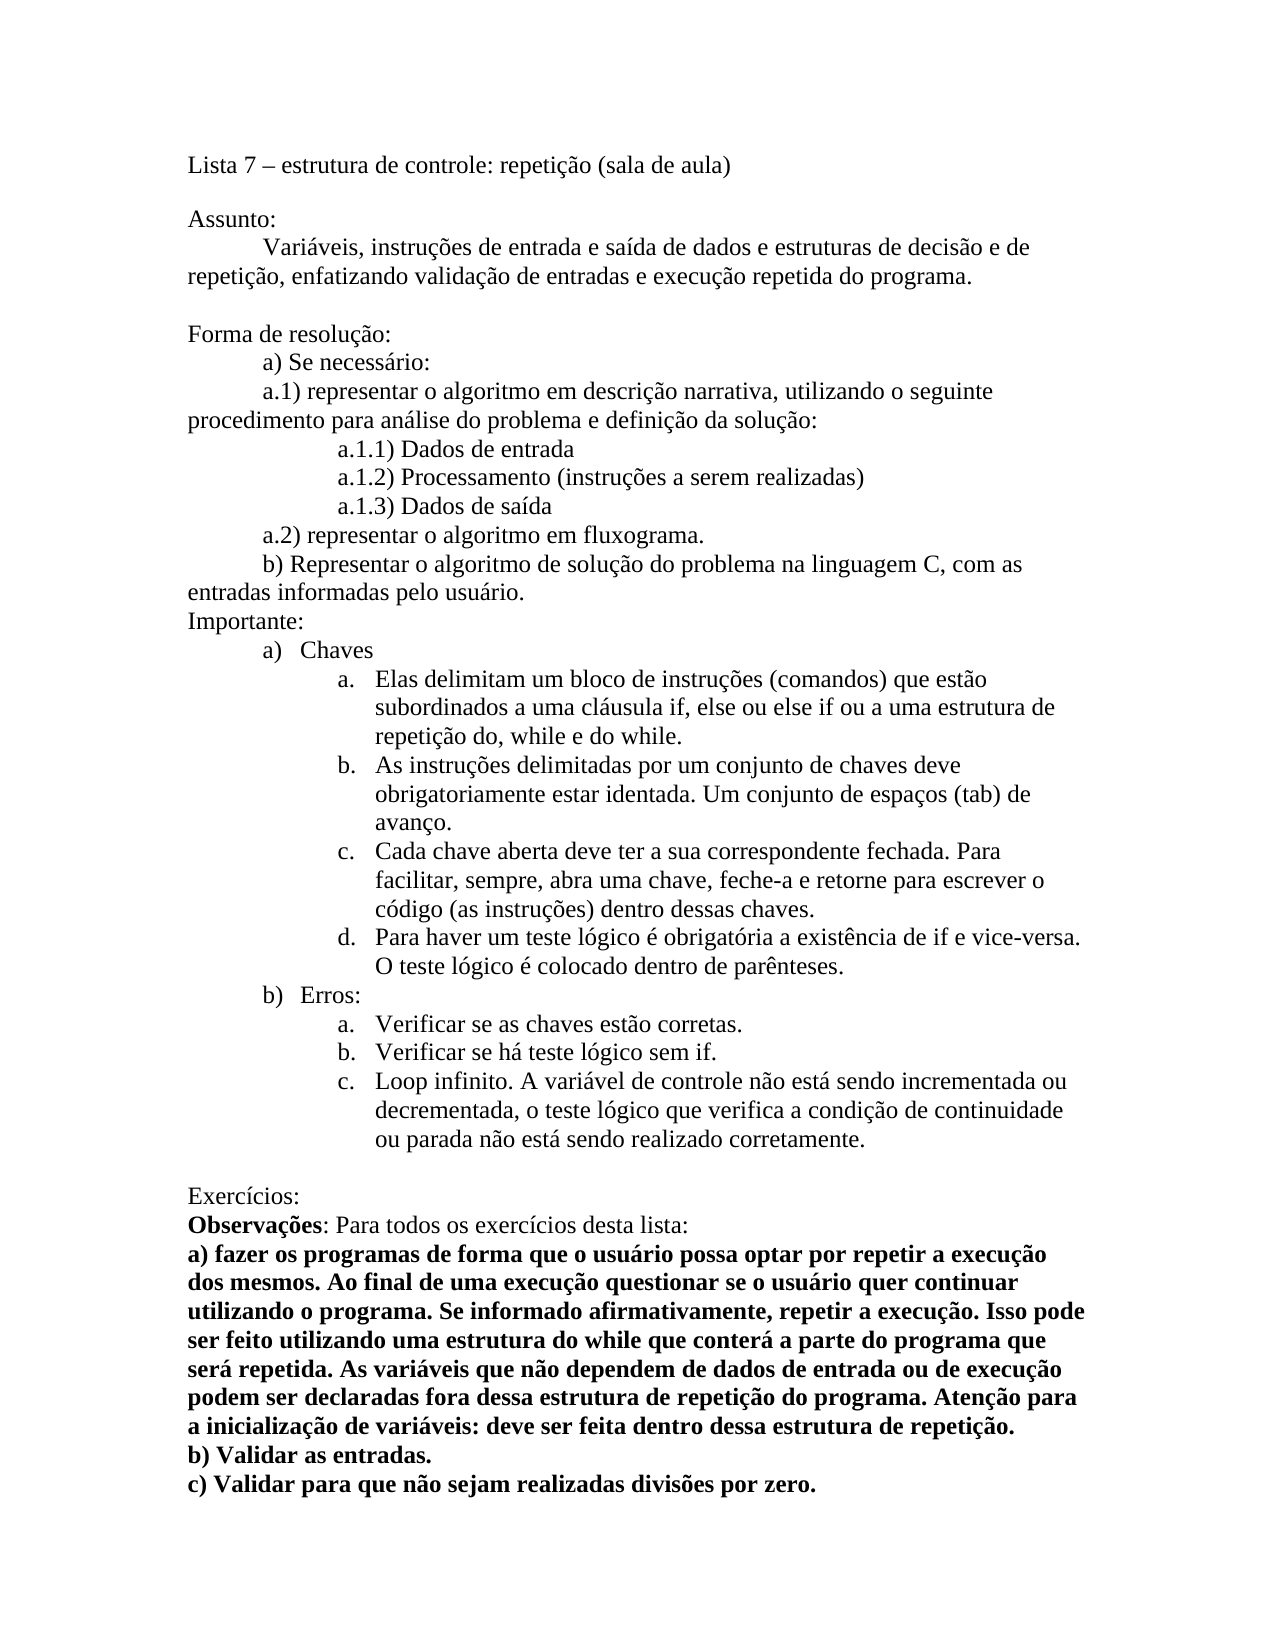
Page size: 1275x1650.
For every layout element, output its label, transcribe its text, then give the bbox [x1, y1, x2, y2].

text a) Se necessário: [187, 347, 1087, 376]
list Loop infinito. A variável de controle não está sendo incrementada ou decrementada, o teste lógico que verifica a condição de continuidade ou parada não está sendo realizado corretamente. [337, 1066, 1087, 1152]
text Lista 7 – estrutura de controle: repetição (sala de aula) [187, 150, 1087, 179]
text Assunto: [187, 204, 1087, 232]
list As instruções delimitadas por um conjunto de chaves deve obrigatoriamente estar identada. Um conjunto de espaços (tab) de avanço. [337, 750, 1087, 836]
text Observações: Para todos os exercícios desta lista: [187, 1210, 1087, 1239]
list Para haver um teste lógico é obrigatória a existência de if e vice-versa. O teste lógico é colocado dentro de parênteses. [337, 922, 1087, 980]
text Importante: [187, 606, 1087, 635]
text a.1.1) Dados de entrada [262, 434, 1087, 462]
list Verificar se as chaves estão corretas. [337, 1009, 1087, 1037]
text b) Validar as entradas. [187, 1440, 1087, 1469]
text a.2) representar o algoritmo em fluxograma. [262, 520, 1087, 549]
text a.1.2) Processamento (instruções a serem realizadas) [262, 462, 1087, 491]
text Forma de resolução: [187, 319, 1087, 347]
list Verificar se há teste lógico sem if. [337, 1037, 1087, 1066]
list Chaves [262, 635, 1087, 664]
list Erros: [262, 980, 1087, 1009]
list Cada chave aberta deve ter a sua correspondente fechada. Para facilitar, sempre, abra uma chave, feche-a e retorne para escrever o código (as instruções) dentro dessas chaves. [337, 836, 1087, 922]
text Variáveis, instruções de entrada e saída de dados e estruturas de decisão e de repetição, enfatizando validação de entradas e execução repetida do programa. [187, 232, 1087, 290]
text b) Representar o algoritmo de solução do problema na linguagem C, com as entradas informadas pelo usuário. [187, 549, 1087, 606]
text Exercícios: [187, 1181, 1087, 1210]
text a.1.3) Dados de saída [262, 491, 1087, 520]
text a) fazer os programas de forma que o usuário possa optar por repetir a execução dos mesmos. Ao final de uma execução questionar se o usuário quer continuar utilizando o programa. Se informado afirmativamente, repetir a execução. Isso pode ser feito utilizando uma estrutura do while que conterá a parte do programa que será repetida. As variáveis que não dependem de dados de entrada ou de execução podem ser declaradas fora dessa estrutura de repetição do programa. Atenção para a inicialização de variáveis: deve ser feita dentro dessa estrutura de repetição. [187, 1239, 1087, 1440]
list Elas delimitam um bloco de instruções (comandos) que estão subordinados a uma cláusula if, else ou else if ou a uma estrutura de repetição do, while e do while. [337, 664, 1087, 750]
text a.1) representar o algoritmo em descrição narrativa, utilizando o seguinte procedimento para análise do problema e definição da solução: [187, 376, 1087, 434]
text c) Validar para que não sejam realizadas divisões por zero. [187, 1469, 1087, 1497]
